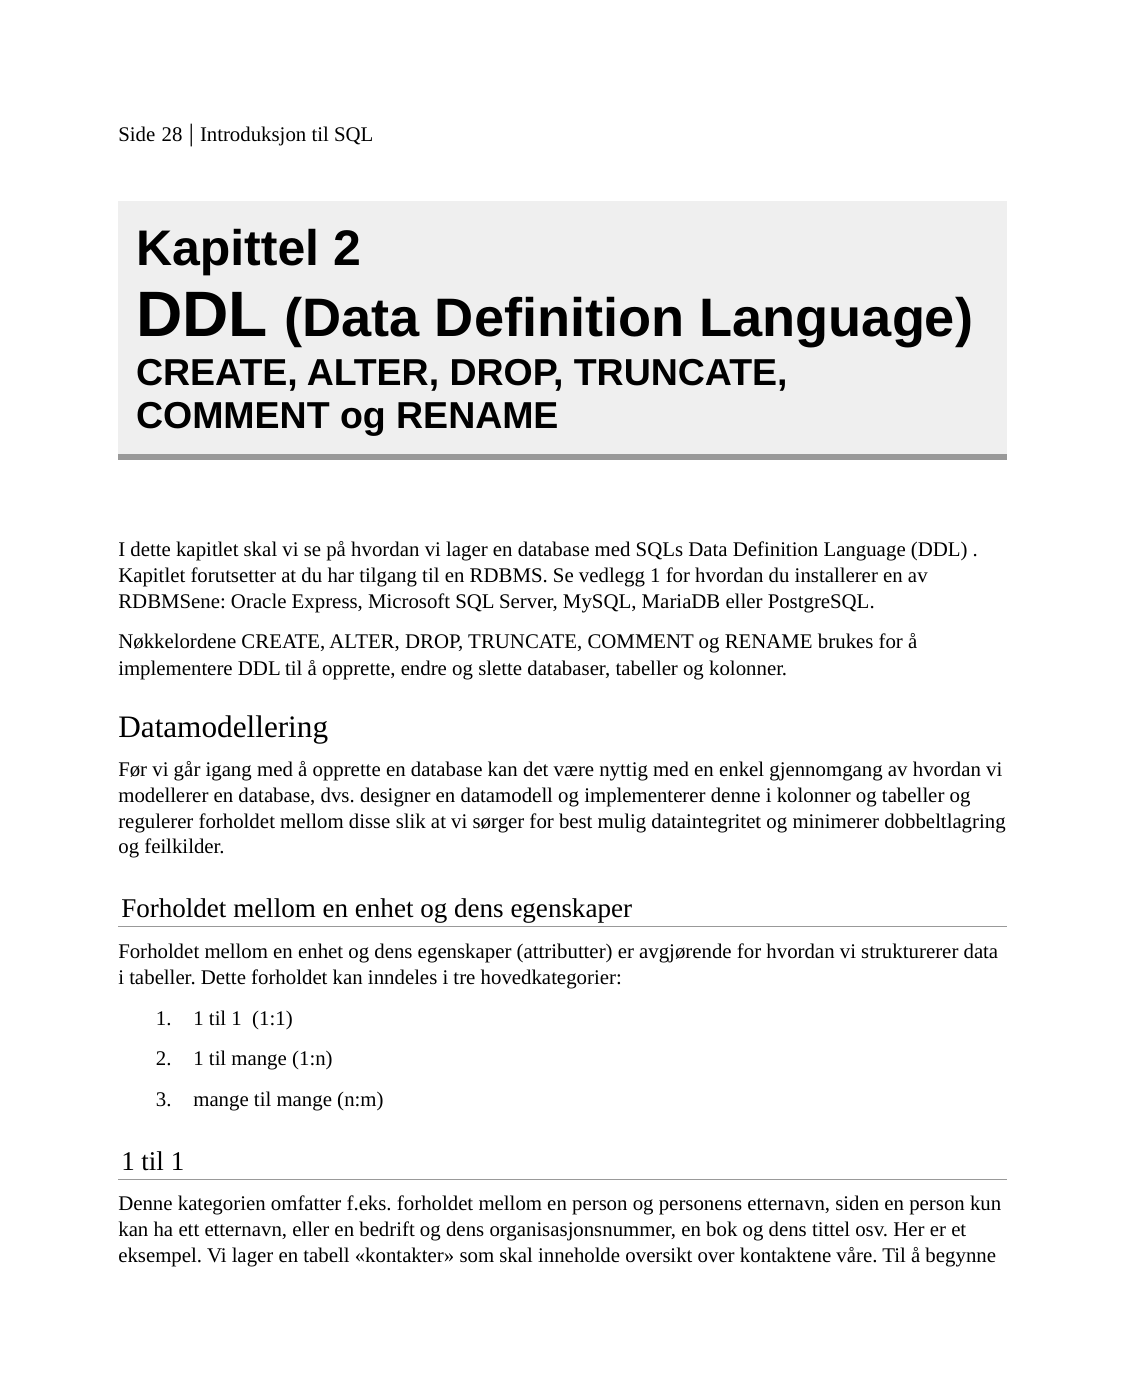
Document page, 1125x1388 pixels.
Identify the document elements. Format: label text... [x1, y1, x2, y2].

text Denne kategorien omfatter f.eks. forholdet mellom en person og personens etternavn, siden en person kun kan ha ett etternavn, eller en bedrift og dens organisasjonsnummer, en bok og dens tittel osv. Her er et eksempel. Vi lager en tabell «kontakter» som skal inneholde oversikt over kontaktene våre. Til å begynne [118, 1191, 1007, 1267]
text Før vi går igang med å opprette en database kan det være nyttig med en enkel gjennomgang av hvordan vi modellerer en database, dvs. designer en datamodell og implementerer denne i kolonner og tabeller og regulerer forholdet mellom disse slik at vi sørger for best mulig dataintegritet og minimerer dobbeltlagring og feilkilder. [118, 757, 1007, 858]
subtitle Datamodellering [118, 708, 1007, 744]
subtitle Kapittel 2 DDL (Data Definition Language) CREATE, ALTER, DROP, TRUNCATE, COMMENT og RENAME [118, 201, 1007, 454]
subtitle 1 til 1 [118, 1142, 1007, 1179]
list 1 til mange (1:n) [156, 1046, 1007, 1070]
list 1 til 1 (1:1) [156, 1006, 1007, 1030]
subtitle Forholdet mellom en enhet og dens egenskaper [118, 889, 1007, 926]
text Forholdet mellom en enhet og dens egenskaper (attributter) er avgjørende for hvordan vi strukturerer data i tabeller. Dette forholdet kan inndeles i tre hovedkategorier: [118, 939, 1007, 989]
text I dette kapitlet skal vi se på hvordan vi lager en database med SQLs Data Definition Language (DDL) . Kapitlet forutsetter at du har tilgang til en RDBMS. Se vedlegg 1 for hvordan du installerer en av RDBMSene: Oracle Express, Microsoft SQL Server, MySQL, MariaDB eller PostgreSQL. [118, 537, 1007, 613]
list mange til mange (n:m) [156, 1087, 1007, 1111]
text Nøkkelordene CREATE, ALTER, DROP, TRUNCATE, COMMENT og RENAME brukes for å implementere DDL til å opprette, endre og slette databaser, tabeller og kolonner. [118, 629, 1007, 679]
